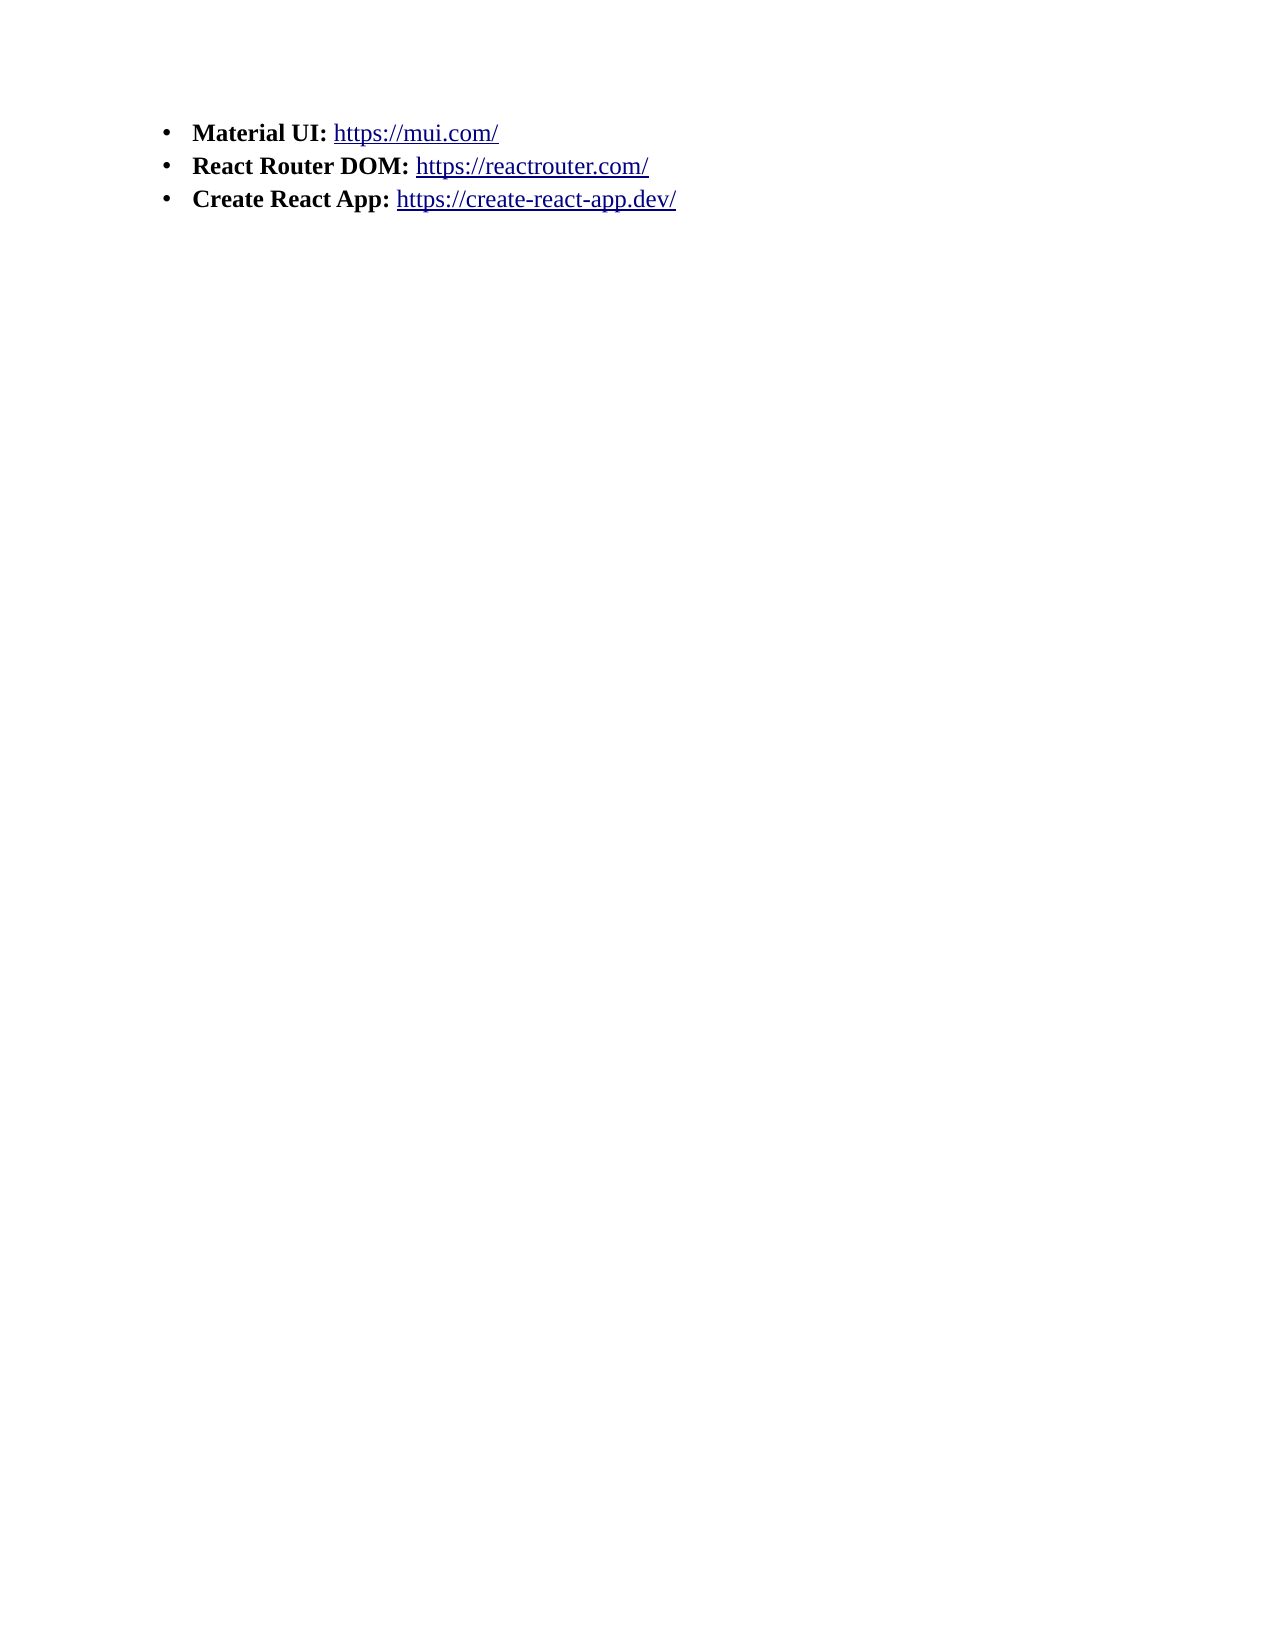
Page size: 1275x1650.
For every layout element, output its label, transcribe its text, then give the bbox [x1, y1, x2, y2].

list Material UI: https://mui.com/ [162, 118, 1157, 147]
list Create React App: https://create-react-app.dev/ [162, 184, 1157, 213]
list React Router DOM: https://reactrouter.com/ [162, 151, 1157, 180]
